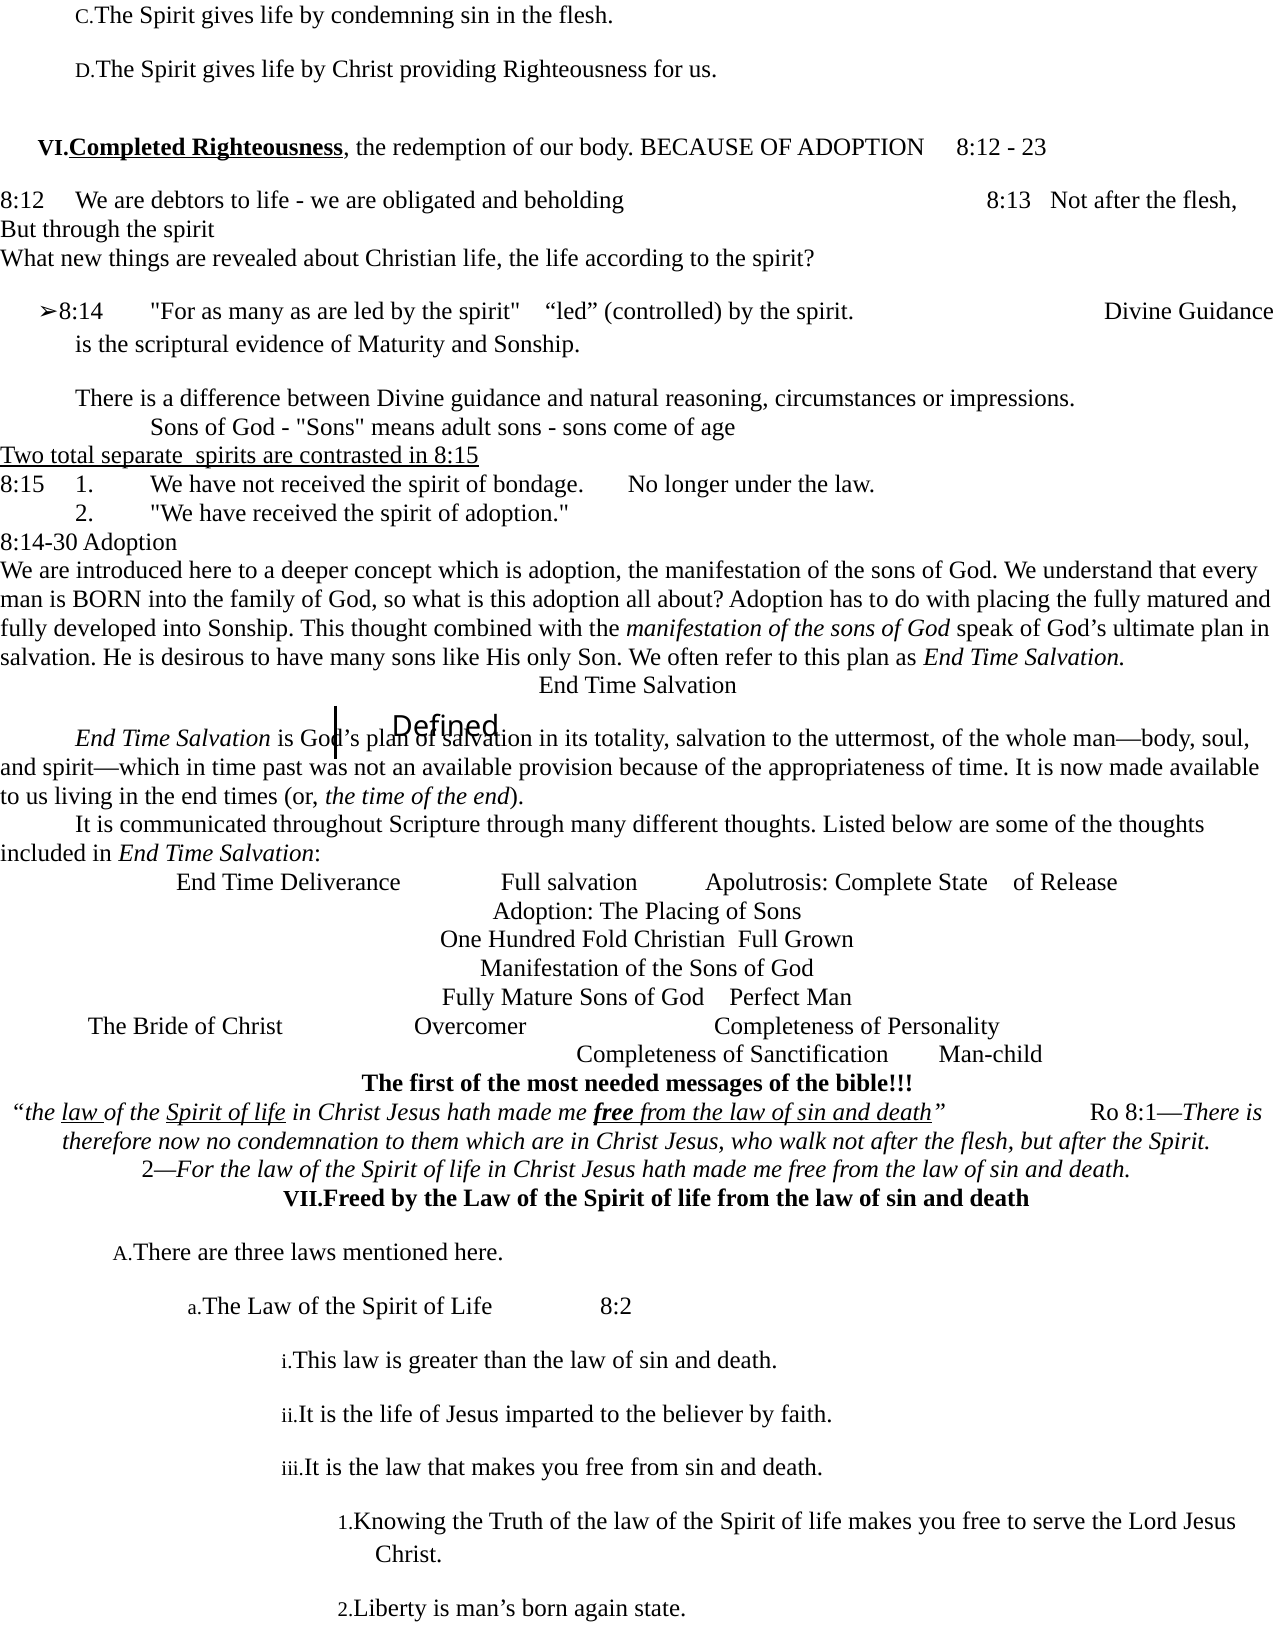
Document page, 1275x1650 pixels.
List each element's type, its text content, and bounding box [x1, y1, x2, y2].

text End Time Salvation is God’s plan of salvation in its totality, salvation to the uttermost, of the whole man—body, soul, and spirit—which in time past was not an available provision because of the appropriateness of time. It is now made available to us living in the end times (or, the time of the end). [0, 723, 1275, 809]
text Completeness of Sanctification Man-child [0, 1039, 1275, 1068]
list 8:14 "For as many as are led by the spirit" “led” (controlled) by the spirit. Divine Guidance is the scriptural evidence of Maturity and Sonship. [37, 296, 1275, 358]
list There are three laws mentioned here. [112, 1237, 1275, 1266]
text The first of the most needed messages of the bible!!! [0, 1068, 1275, 1097]
text 8:15 1. We have not received the spirit of bondage. No longer under the law. [0, 469, 1275, 498]
list It is the law that makes you free from sin and death. [281, 1452, 1275, 1481]
text It is communicated throughout Scripture through many different thoughts. Listed below are some of the thoughts included in End Time Salvation: [0, 809, 1275, 867]
list Knowing the Truth of the law of the Spirit of life makes you free to serve the Lord Jesus Christ. [337, 1506, 1275, 1568]
list The Spirit gives life by Christ providing Righteousness for us. [75, 54, 1275, 83]
text The Bride of Christ Overcomer Completeness of Personality [0, 1011, 1275, 1039]
text What new things are revealed about Christian life, the life according to the spirit? [0, 243, 1275, 272]
text 8:12 We are debtors to life - we are obligated and beholding 8:13 Not after the flesh, But through the spirit [0, 186, 1275, 243]
text End Time Deliverance Full salvation Apolutrosis: Complete State of Release [19, 867, 1275, 896]
text We are introduced here to a deeper concept which is adoption, the manifestation of the sons of God. We understand that every man is BORN into the family of God, so what is this adoption all about? Adoption has to do with placing the fully matured and fully developed into Sonship. This thought combined with the manifestation of the sons of God speak of God’s ultimate plan in salvation. He is desirous to have many sons like His only Son. We often refer to this plan as End Time Salvation. [0, 555, 1275, 670]
list Liberty is man’s born again state. [337, 1593, 1275, 1622]
text 2. "We have received the spirit of adoption." [0, 498, 1275, 527]
text Fully Mature Sons of God Perfect Man [19, 982, 1275, 1011]
list The Spirit gives life by condemning sin in the flesh. [75, 0, 1275, 29]
list This law is greater than the law of sin and death. [281, 1345, 1275, 1373]
text 8:14-30 Adoption [0, 527, 1275, 555]
list It is the life of Jesus imparted to the believer by faith. [281, 1399, 1275, 1427]
list Freed by the Law of the Spirit of life from the law of sin and death [37, 1183, 1275, 1212]
text “the law of the Spirit of life in Christ Jesus hath made me free from the law of sin and death” Ro 8:1—There is therefore now no condemnation to them which are in Christ Jesus, who walk not after the flesh, but after the Spirit. 2—For the law of the Spirit of life in Christ Jesus hath made me free from the law of sin and death. [0, 1097, 1275, 1183]
list The Law of the Spirit of Life 8:2 [187, 1291, 1275, 1320]
text There is a difference between Divine guidance and natural reasoning, circumstances or impressions. [75, 383, 1275, 412]
text End Time Salvation [0, 670, 1275, 699]
text Adoption: The Placing of Sons [19, 896, 1275, 924]
text One Hundred Fold Christian Full Grown Manifestation of the Sons of God [19, 924, 1275, 982]
list Completed Righteousness, the redemption of our body. BECAUSE OF ADOPTION 8:12 - 23 [37, 132, 1275, 161]
text Two total separate spirits are contrasted in 8:15 [0, 440, 1275, 469]
text Sons of God - "Sons" means adult sons - sons come of age [0, 412, 1275, 440]
